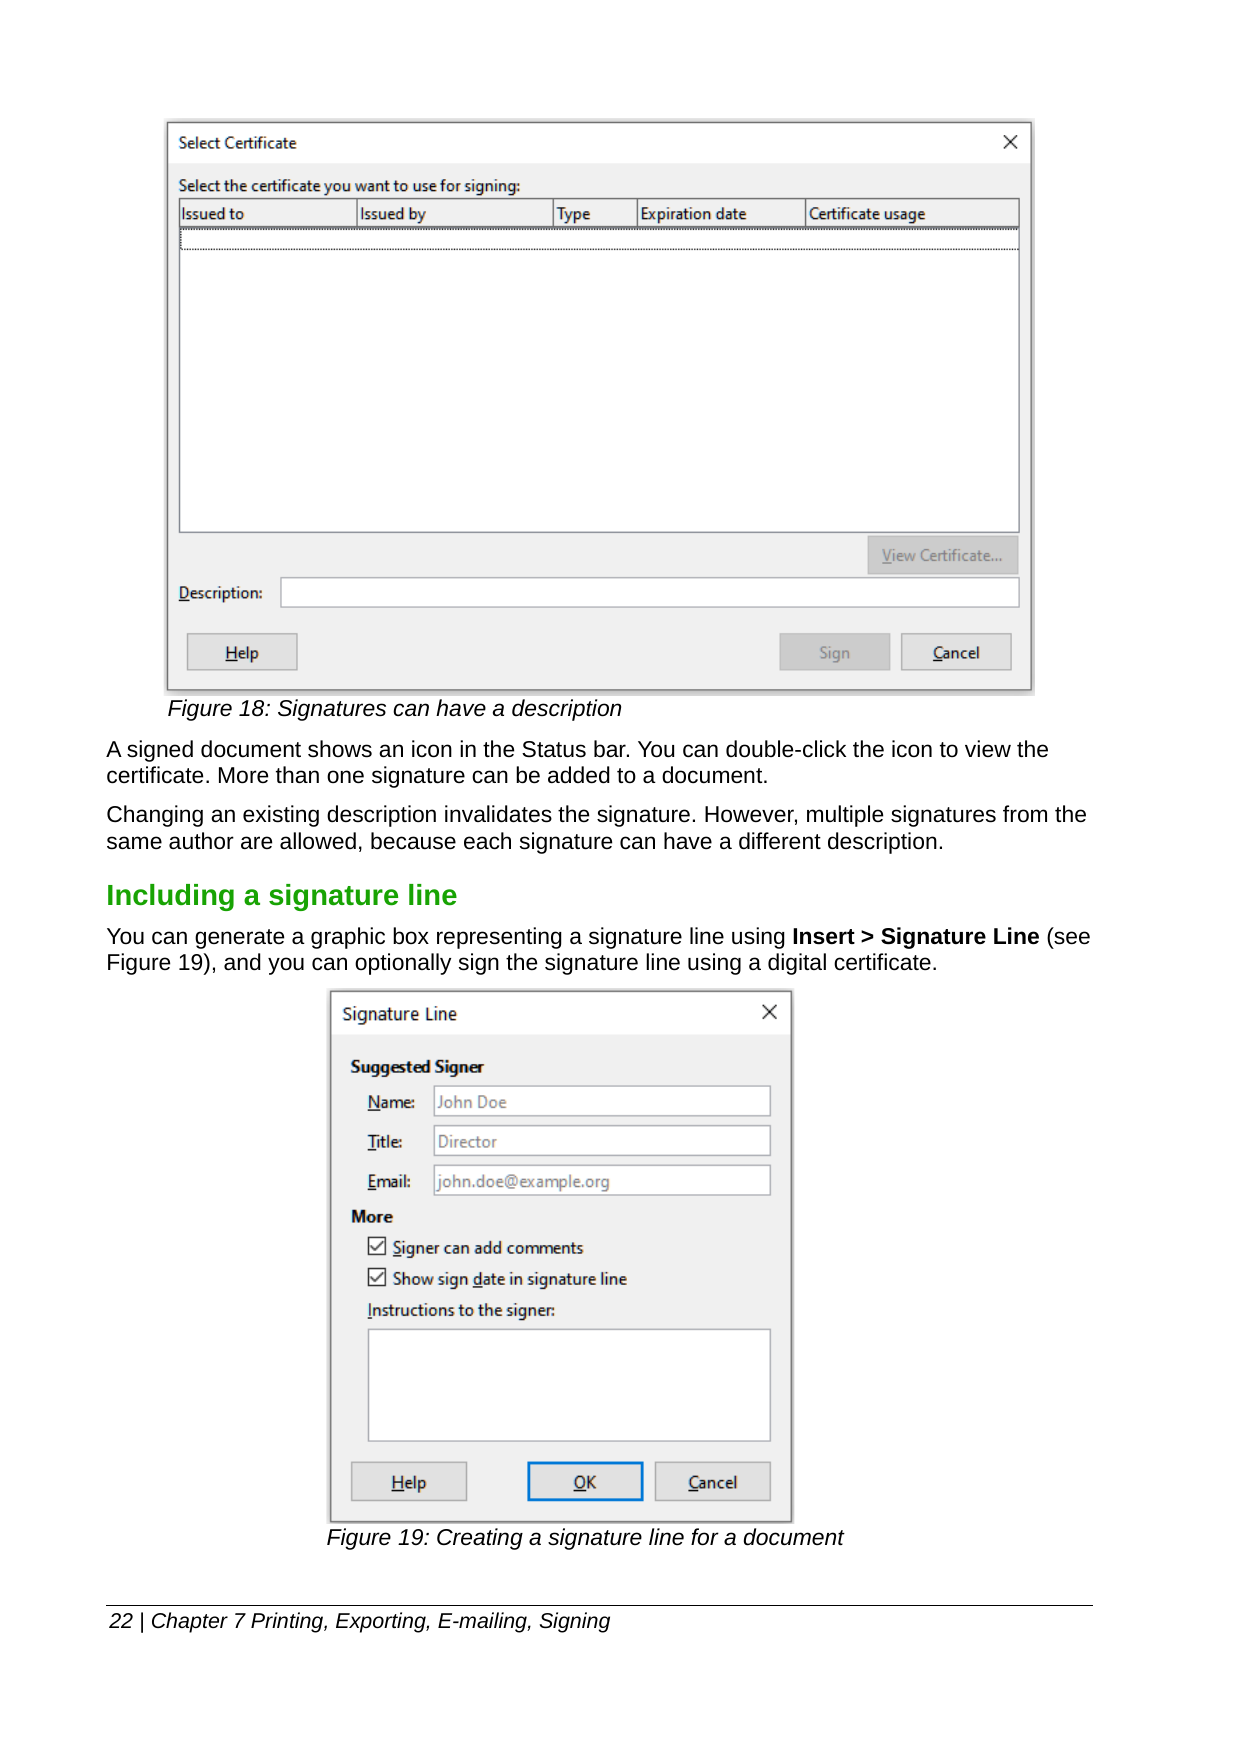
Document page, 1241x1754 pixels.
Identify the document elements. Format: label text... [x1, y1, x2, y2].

text A signed document shows an icon in the Status bar. You can double-click the icon to view the certificate. More than one signature can be added to a document. [106, 736, 1093, 789]
picture [163, 118, 1035, 696]
text Figure 18: Signatures can have a description [167, 696, 1031, 721]
text You can generate a graphic box representing a signature line using Insert > Signature Line (see Figure 19), and you can optionally sign the signature line using a digital certificate. [106, 923, 1093, 976]
picture [326, 988, 795, 1524]
text Figure 19: Creating a signature line for a document [326, 988, 872, 1550]
subtitle Including a signature line [106, 878, 1093, 911]
text Changing an existing description invalidates the signature. However, multiple signatures from the same author are allowed, because each signature can have a different description. [106, 801, 1093, 854]
